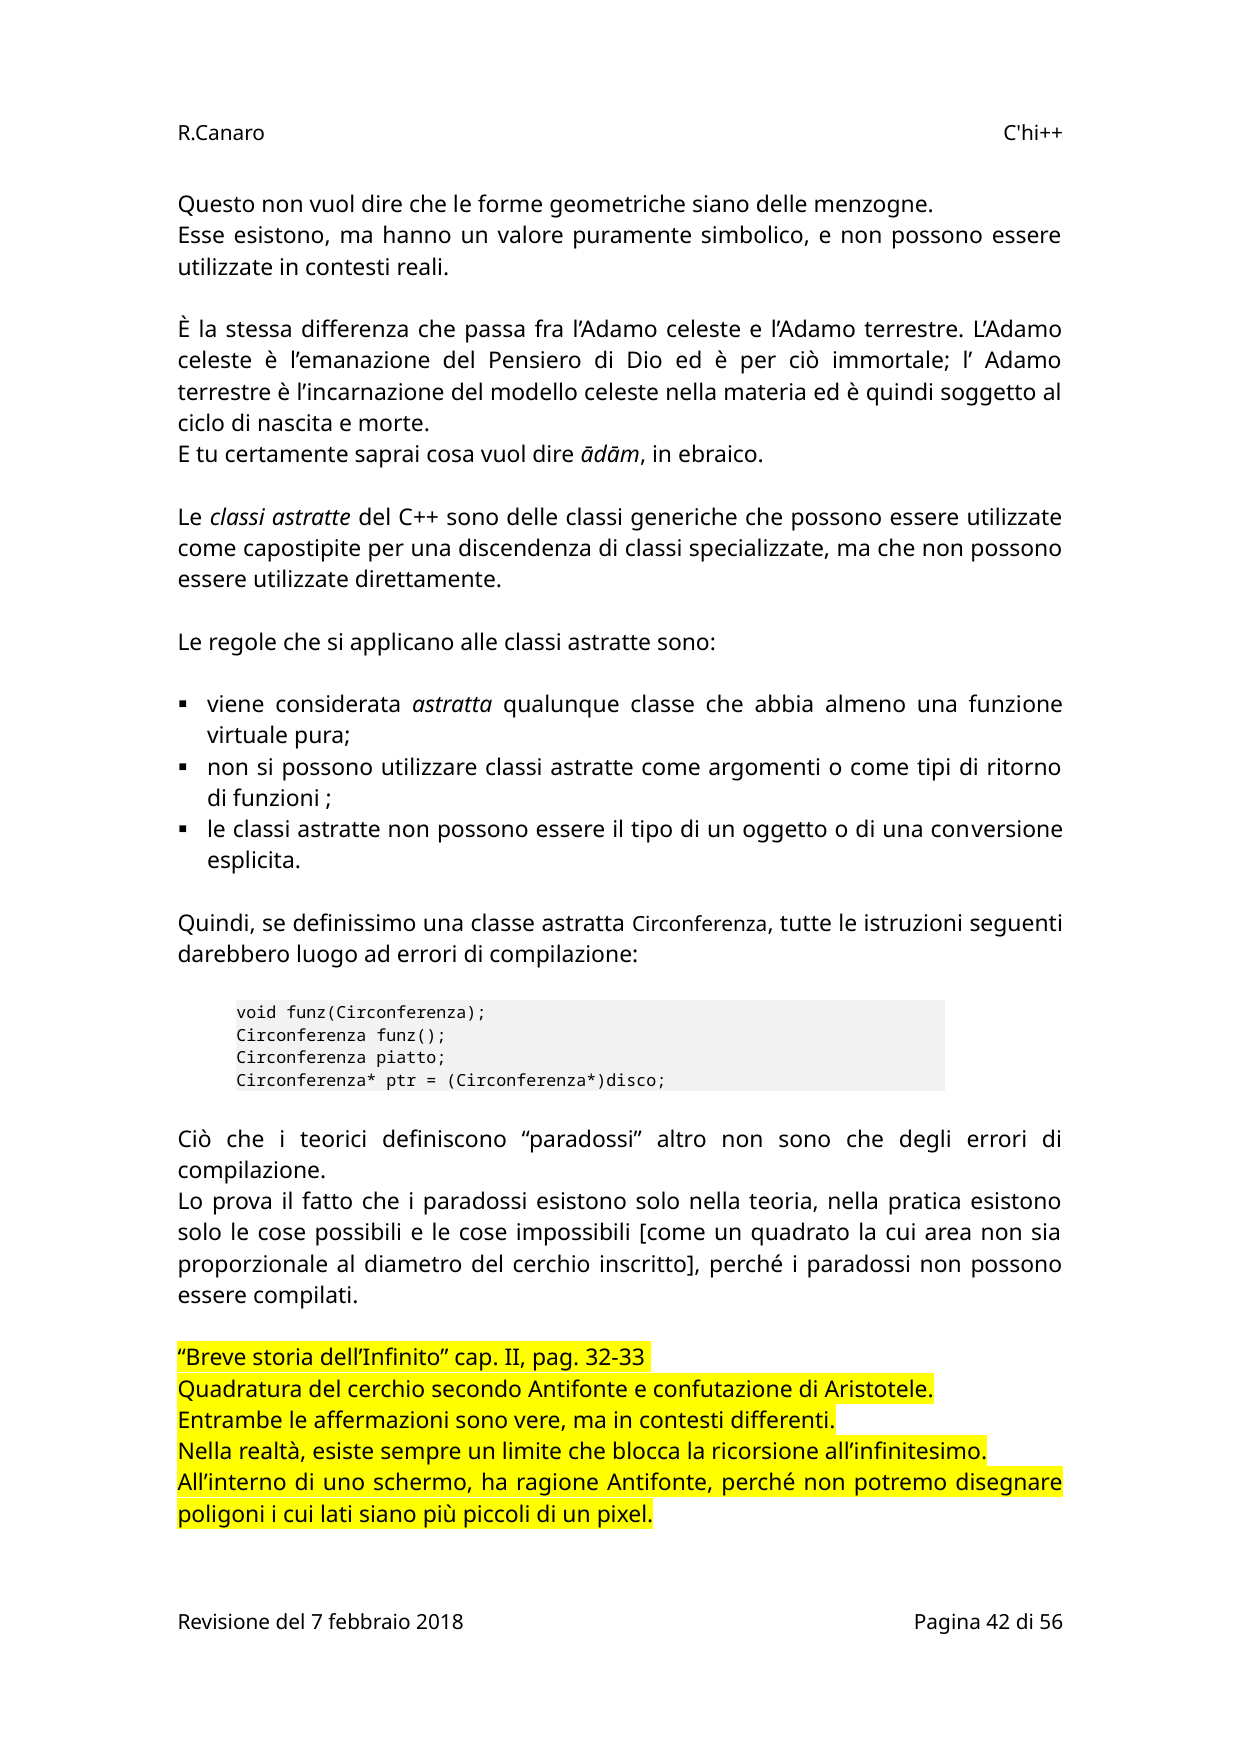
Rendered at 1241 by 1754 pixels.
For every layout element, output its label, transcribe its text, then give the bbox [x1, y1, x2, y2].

text Lo prova il fatto che i paradossi esistono solo nella teoria, nella pratica esistono solo le cose possibili e le cose impossibili [come un quadrato la cui area non sia proporzionale al diametro del cerchio inscritto], perché i paradossi non possono essere compilati. [177, 1185, 1063, 1310]
text All’interno di uno schermo, ha ragione Antifonte, perché non potremo disegnare poligoni i cui lati siano più piccoli di un pixel. [177, 1466, 1063, 1529]
text void funz(Circonferenza); [236, 1000, 945, 1023]
text Esse esistono, ma hanno un valore puramente simbolico, e non possono essere utilizzate in contesti reali. [177, 219, 1063, 282]
list le classi astratte non possono essere il tipo di un oggetto o di una con­versione esplicita. [177, 813, 1063, 875]
text “Breve storia dell’Infinito” cap. II, pag. 32-33 [177, 1341, 1063, 1372]
text È la stessa differenza che passa fra l’Adamo celeste e l’Adamo terrestre. L’Adamo celeste è l’emanazione del Pensiero di Dio ed è per ciò immortale; l’ Adamo terrestre è l’incarnazione del modello celeste nella materia ed è quindi soggetto al ciclo di nascita e morte. [177, 313, 1063, 438]
text Le regole che si applicano alle classi astratte sono: [177, 625, 1063, 657]
text Le classi astratte del C++ sono delle classi generiche che possono essere utilizzate come capostipite per una discendenza di classi specializzate, ma che non possono essere utiliz­zate direttamente. [177, 500, 1063, 594]
list non si possono utilizzare classi astratte come argomenti o come tipi di ritorno di funzioni ; [177, 750, 1063, 813]
text Questo non vuol dire che le forme geometriche siano delle menzogne. [177, 188, 1063, 219]
text Circonferenza funz(); [236, 1023, 945, 1046]
text Ciò che i teorici definiscono “paradossi” altro non sono che degli errori di compilazione. [177, 1122, 1063, 1185]
text E tu certamente saprai cosa vuol dire ādām, in ebraico. [177, 438, 1063, 469]
list viene considerata astratta qualunque classe che abbia almeno una funzi­one virtuale pura; [177, 688, 1063, 750]
text Circonferenza* ptr = (Circonferenza*)disco; [236, 1068, 945, 1091]
text Nella realtà, esiste sempre un limite che blocca la ricorsione all’infinitesimo. [177, 1435, 1063, 1466]
text Quadratura del cerchio secondo Antifonte e confutazione di Aristotele. [177, 1372, 1063, 1404]
text Entrambe le affermazioni sono vere, ma in contesti differenti. [177, 1404, 1063, 1435]
text Quindi, se definissimo una classe astratta Circonferenza, tutte le istruzioni seguenti darebbero luogo ad errori di compilazione: [177, 907, 1063, 969]
text Circonferenza piatto; [236, 1046, 945, 1068]
